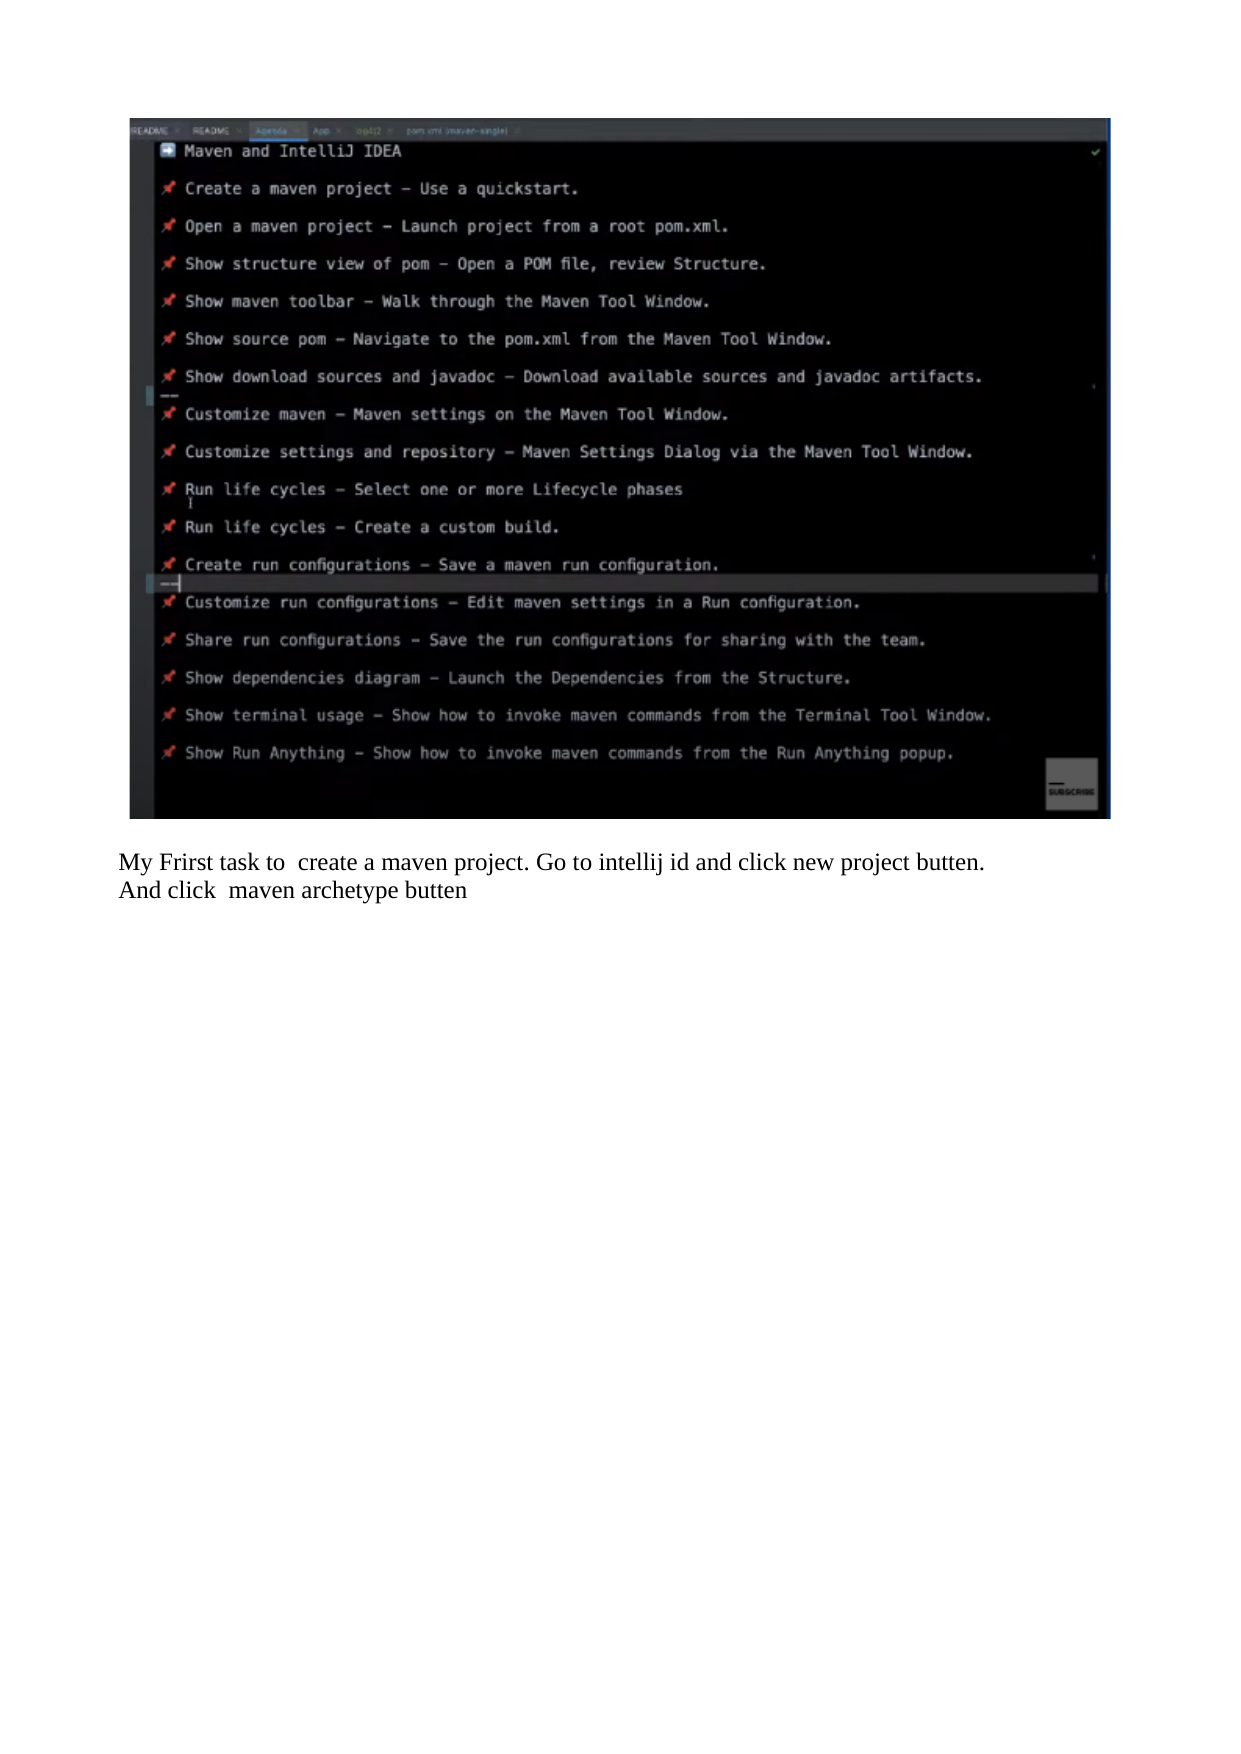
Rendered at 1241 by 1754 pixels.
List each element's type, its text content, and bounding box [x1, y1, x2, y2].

picture [129, 118, 1111, 819]
text My Frirst task to create a maven project. Go to intellij id and click new project butten. [118, 847, 1122, 876]
text And click maven archetype butten [118, 876, 1122, 904]
